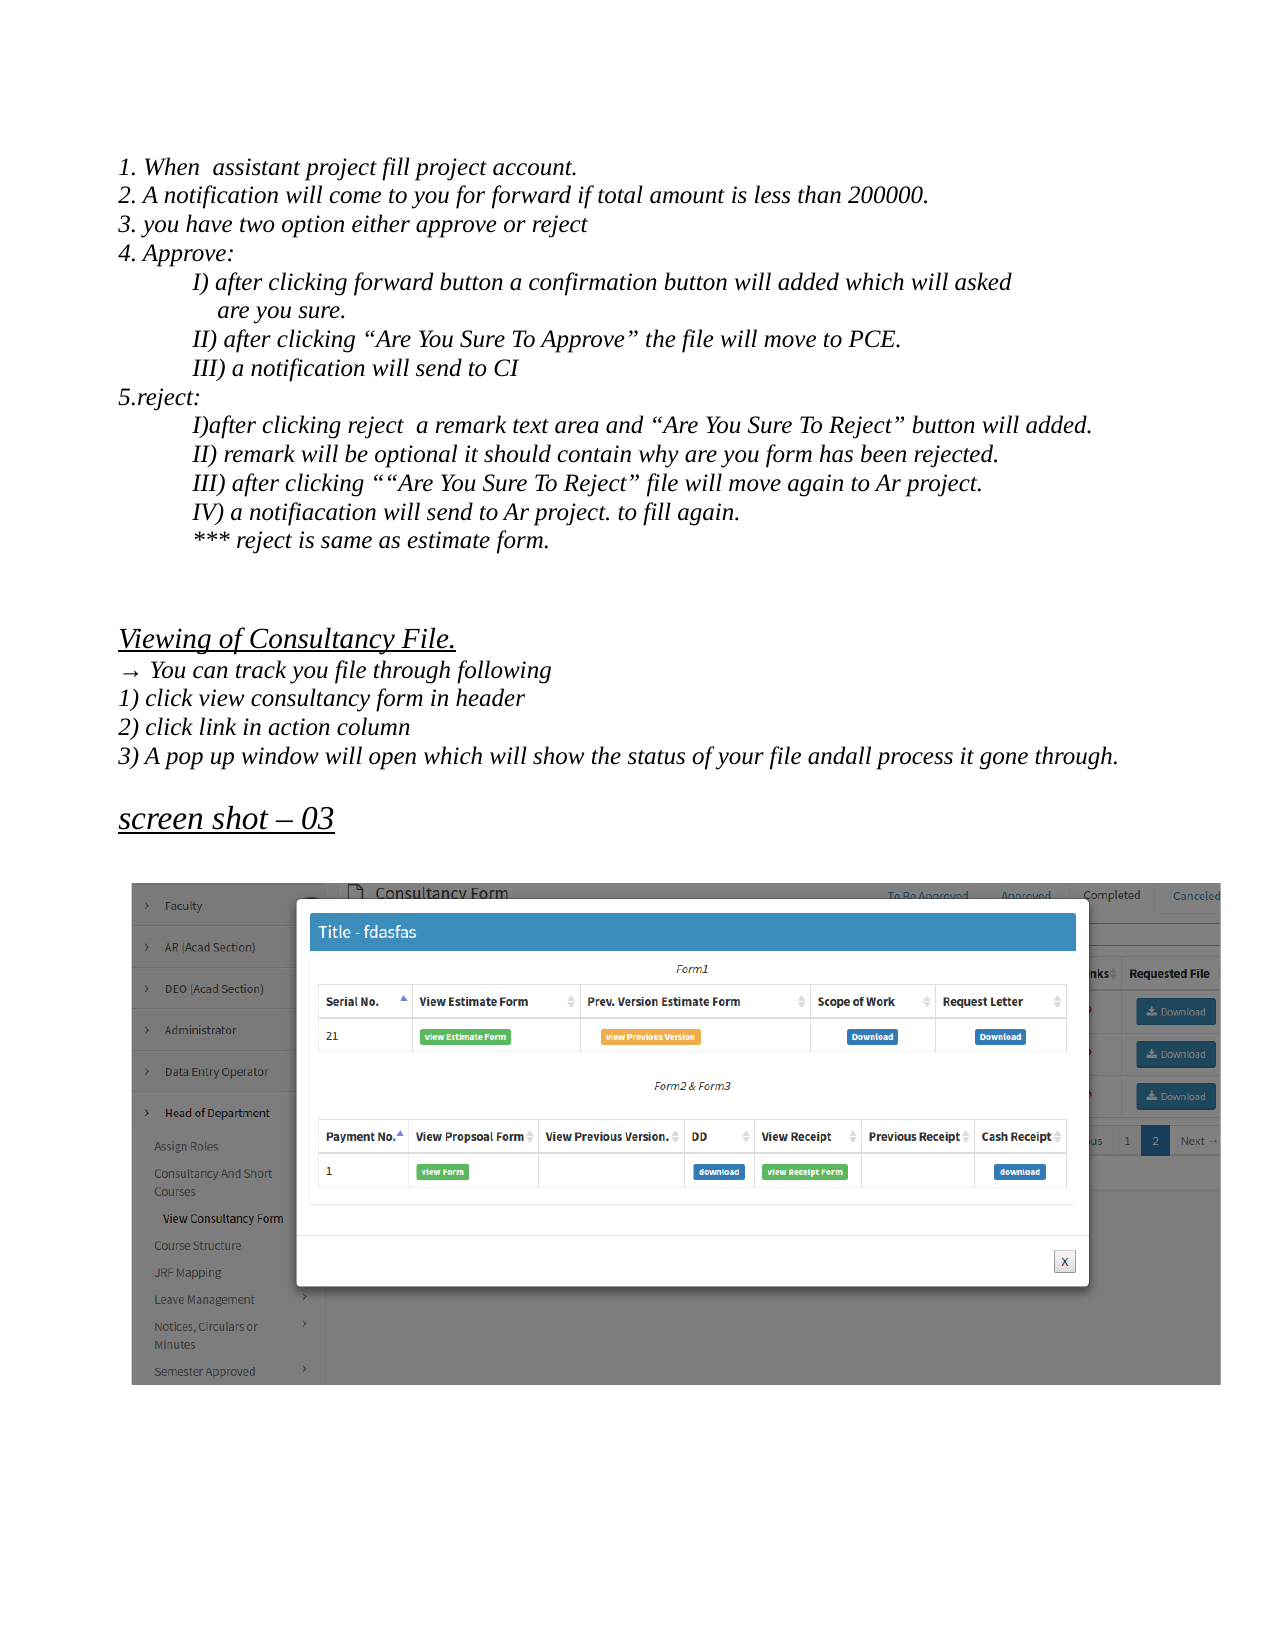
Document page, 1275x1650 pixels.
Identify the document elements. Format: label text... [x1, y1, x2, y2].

text 5.reject: [118, 382, 1157, 410]
text *** reject is same as estimate form. [118, 525, 1157, 554]
text III) a notification will send to CI [118, 353, 1157, 382]
text 2. A notification will come to you for forward if total amount is less than 200000. [118, 180, 1157, 209]
text 3. you have two option either approve or reject [118, 209, 1157, 238]
text II) remark will be optional it should contain why are you form has been rejected. [118, 439, 1157, 468]
text 4. Approve: [118, 238, 1157, 267]
text III) after clicking ““Are You Sure To Reject” file will move again to Ar project. [118, 468, 1157, 497]
text Viewing of Consultancy File. [118, 621, 1157, 655]
text II) after clicking “Are You Sure To Approve” the file will move to PCE. [118, 324, 1157, 353]
text IV) a notifiacation will send to Ar project. to fill again. [118, 497, 1157, 525]
text I)after clicking reject a remark text area and “Are You Sure To Reject” button will added. [118, 410, 1157, 439]
text 2) click link in action column [118, 712, 1157, 741]
text screen shot – 03 [118, 798, 1157, 837]
text are you sure. [118, 295, 1157, 324]
text → You can track you file through following [118, 655, 1157, 683]
picture [131, 883, 1221, 1385]
text 3) A pop up window will open which will show the status of your file andall process it gone through. [118, 741, 1157, 770]
text I) after clicking forward button a confirmation button will added which will asked [118, 267, 1157, 295]
text 1. When assistant project fill project account. [118, 152, 1157, 180]
text 1) click view consultancy form in header [118, 683, 1157, 712]
